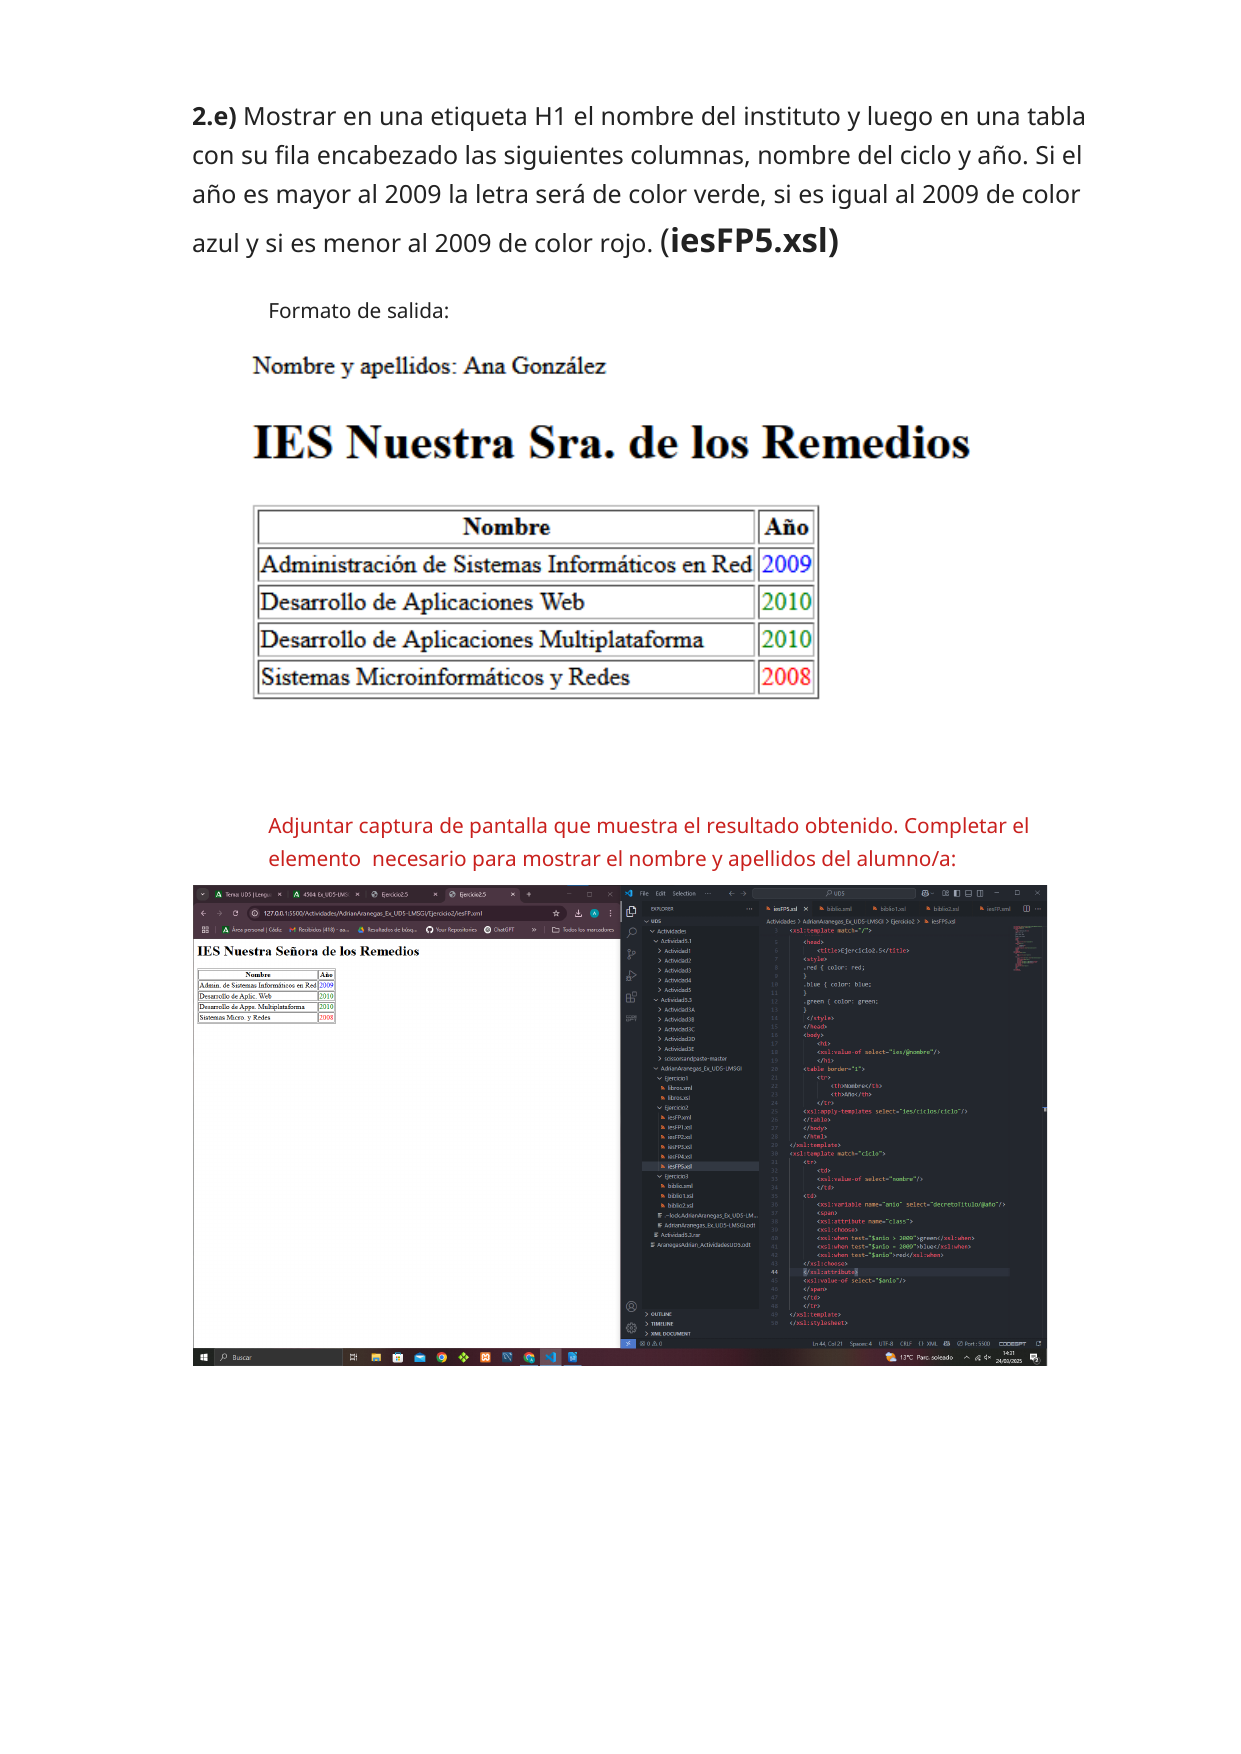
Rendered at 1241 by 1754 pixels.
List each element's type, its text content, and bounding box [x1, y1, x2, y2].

text Formato de salida: [118, 283, 1122, 328]
text Adjuntar captura de pantalla que muestra el resultado obtenido. Completar el elemento necesario para mostrar el nombre y apellidos del alumno/a: [268, 811, 1122, 872]
picture [247, 349, 993, 729]
list 2.e) Mostrar en una etiqueta H1 el nombre del instituto y luego en una tabla con su fila encabezado las siguientes columnas, nombre del ciclo y año. Si el año es mayor al 2009 la letra será de color verde, si es igual al 2009 de color azul y si es menor al 2009 de color rojo. (iesFP5.xsl) [118, 98, 1122, 262]
picture [193, 885, 1048, 1366]
